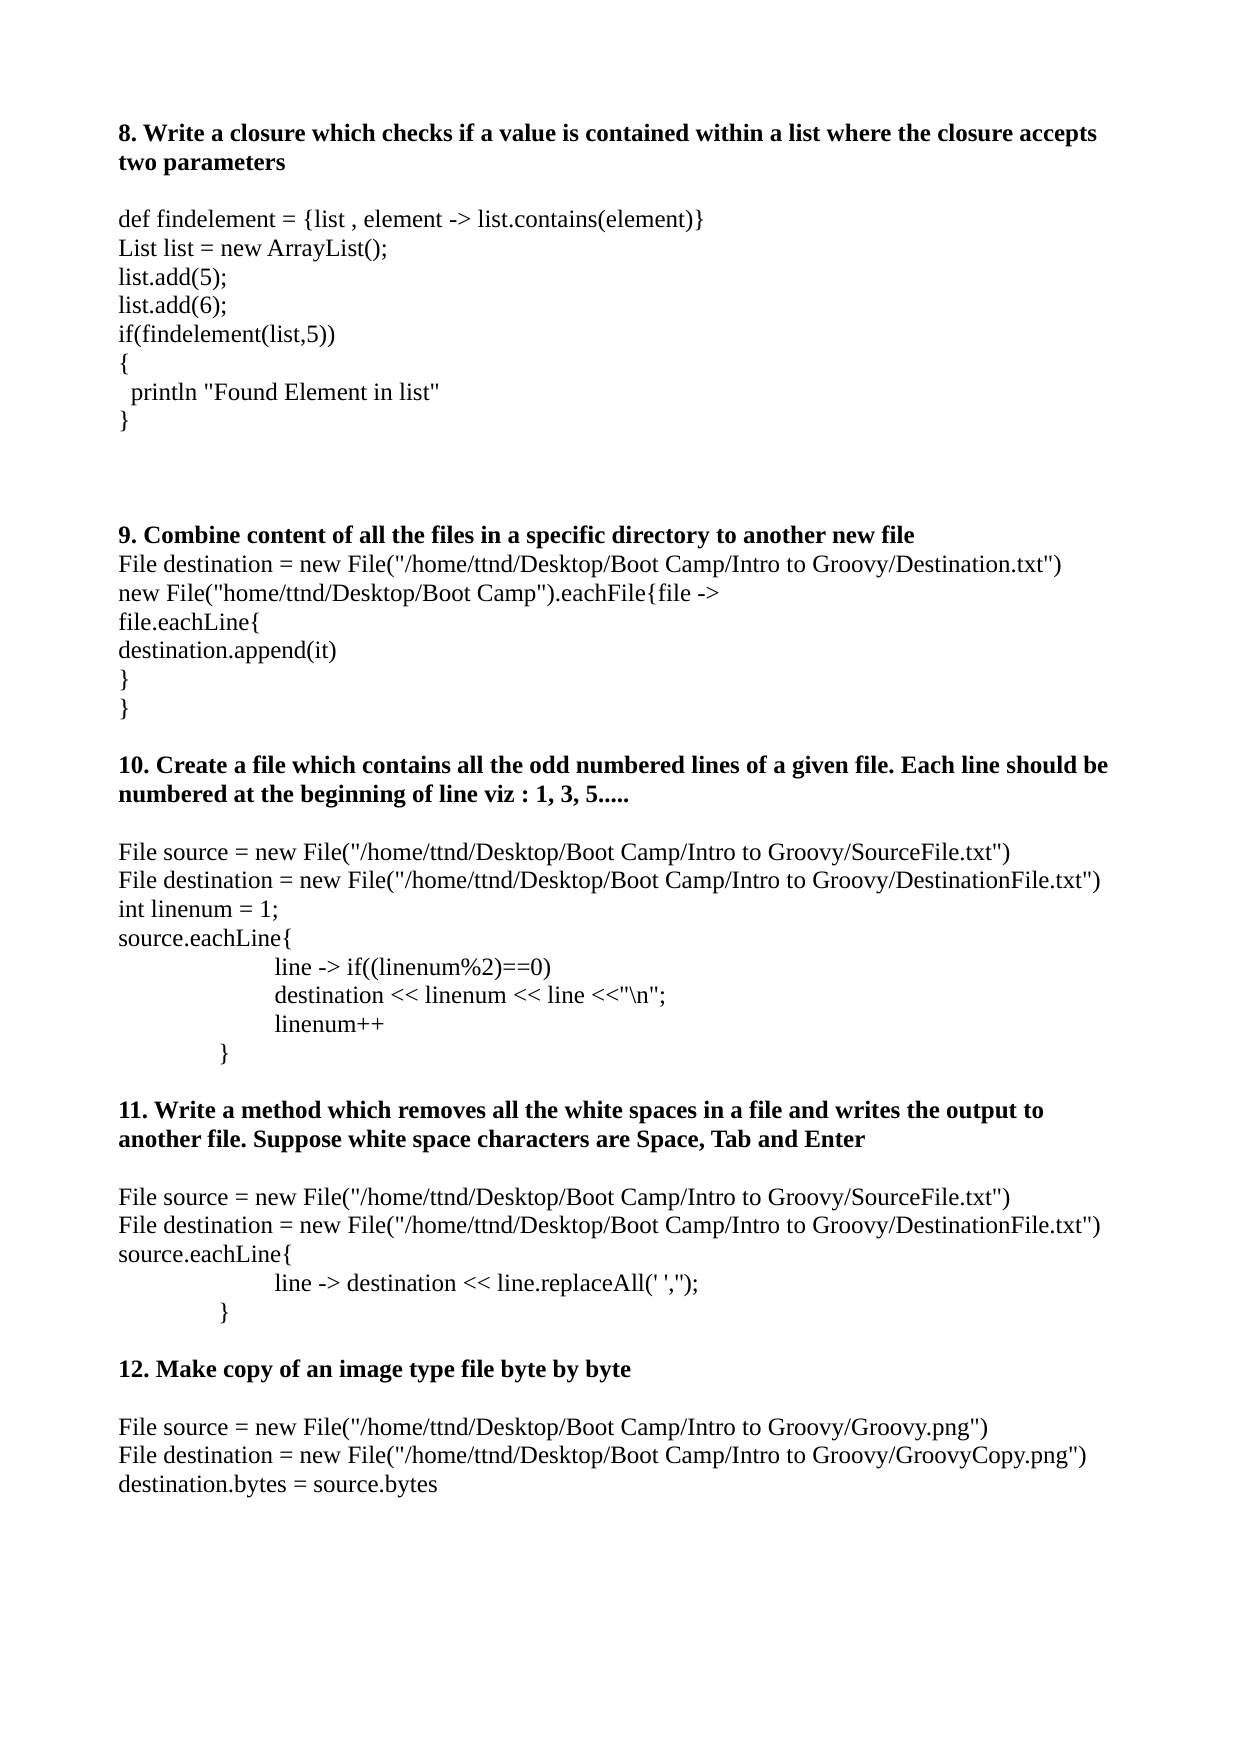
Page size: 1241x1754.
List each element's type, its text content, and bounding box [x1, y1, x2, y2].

text destination.append(it) [118, 636, 1122, 664]
text source.eachLine{ [118, 923, 1122, 952]
text } [118, 693, 1122, 722]
text source.eachLine{ [118, 1239, 1122, 1268]
text } [118, 664, 1122, 693]
text File destination = new File("/home/ttnd/Desktop/Boot Camp/Intro to Groovy/DestinationFile.txt") [118, 866, 1122, 894]
text File source = new File("/home/ttnd/Desktop/Boot Camp/Intro to Groovy/SourceFile.txt") [118, 1182, 1122, 1211]
text list.add(5); [118, 262, 1122, 291]
text def findelement = {list , element -> list.contains(element)} [118, 204, 1122, 233]
text { [118, 348, 1122, 377]
text list.add(6); [118, 291, 1122, 319]
text } [118, 406, 1122, 434]
text 9. Combine content of all the files in a specific directory to another new file [118, 521, 1122, 549]
text if(findelement(list,5)) [118, 319, 1122, 348]
text File source = new File("/home/ttnd/Desktop/Boot Camp/Intro to Groovy/SourceFile.txt") [118, 837, 1122, 866]
text File destination = new File("/home/ttnd/Desktop/Boot Camp/Intro to Groovy/DestinationFile.txt") [118, 1211, 1122, 1239]
text File destination = new File("/home/ttnd/Desktop/Boot Camp/Intro to Groovy/GroovyCopy.png") [118, 1441, 1122, 1469]
text 11. Write a method which removes all the white spaces in a file and writes the output to another file. Suppose white space characters are Space, Tab and Enter [118, 1096, 1122, 1153]
text 8. Write a closure which checks if a value is contained within a list where the closure accepts two parameters [118, 118, 1122, 176]
text File destination = new File("/home/ttnd/Desktop/Boot Camp/Intro to Groovy/Destination.txt") [118, 549, 1122, 578]
text destination << linenum << line <<"\n"; [118, 981, 1122, 1009]
text println "Found Element in list" [118, 377, 1122, 406]
text destination.bytes = source.bytes [118, 1469, 1122, 1498]
text file.eachLine{ [118, 607, 1122, 636]
text line -> if((linenum%2)==0) [118, 952, 1122, 981]
text line -> destination << line.replaceAll(' ',''); [118, 1268, 1122, 1297]
text 12. Make copy of an image type file byte by byte [118, 1354, 1122, 1383]
text int linenum = 1; [118, 894, 1122, 923]
text } [118, 1038, 1122, 1067]
text new File("home/ttnd/Desktop/Boot Camp").eachFile{file -> [118, 578, 1122, 607]
text } [118, 1297, 1122, 1326]
text linenum++ [118, 1009, 1122, 1038]
text File source = new File("/home/ttnd/Desktop/Boot Camp/Intro to Groovy/Groovy.png") [118, 1412, 1122, 1441]
text 10. Create a file which contains all the odd numbered lines of a given file. Each line should be numbered at the beginning of line viz : 1, 3, 5..... [118, 751, 1122, 808]
text List list = new ArrayList(); [118, 233, 1122, 262]
